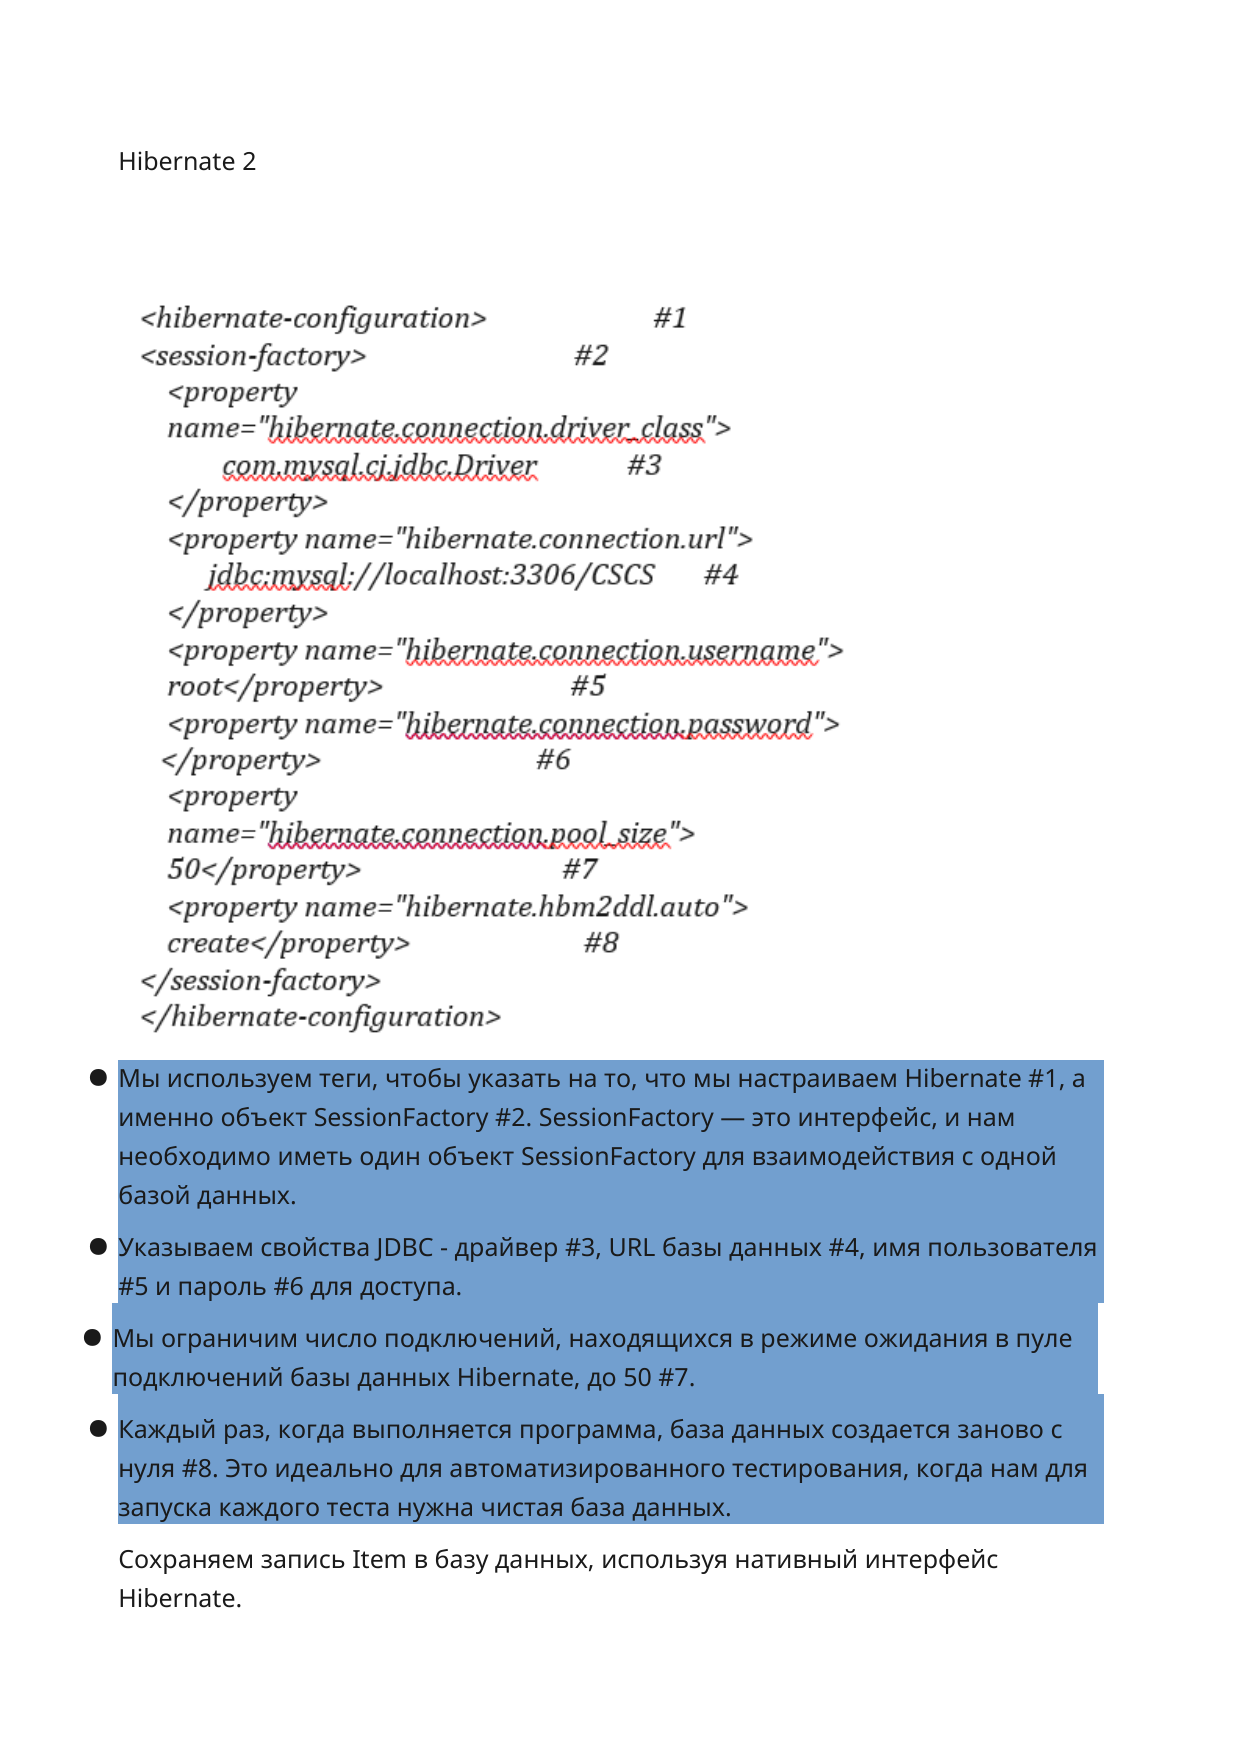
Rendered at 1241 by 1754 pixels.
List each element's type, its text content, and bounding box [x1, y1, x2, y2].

list Мы используем теги, чтобы указать на то, что мы настраиваем Hibernate #1, а именно объект SessionFactory #2. SessionFactory — это интерфейс, и нам необходимо иметь один объект SessionFactory для взаимодействия с одной базой данных. [118, 1060, 1104, 1212]
list Мы ограничим число подключений, находящихся в режиме ожидания в пуле подключений базы данных Hibernate, до 50 #7. [112, 1320, 1098, 1394]
list Указываем свойства JDBC - драйвер #3, URL базы данных #4, имя пользователя #5 и пароль #6 для доступа. [118, 1229, 1104, 1303]
picture [118, 285, 870, 1056]
list Каждый раз, когда выполняется программа, база данных создается заново с нуля #8. Это идеально для автоматизированного тестирования, когда нам для запуска каждого теста нужна чистая база данных. [118, 1411, 1104, 1524]
text Сохраняем запись Item в базу данных, используя нативный интерфейс Hibernate. [118, 1541, 1104, 1614]
